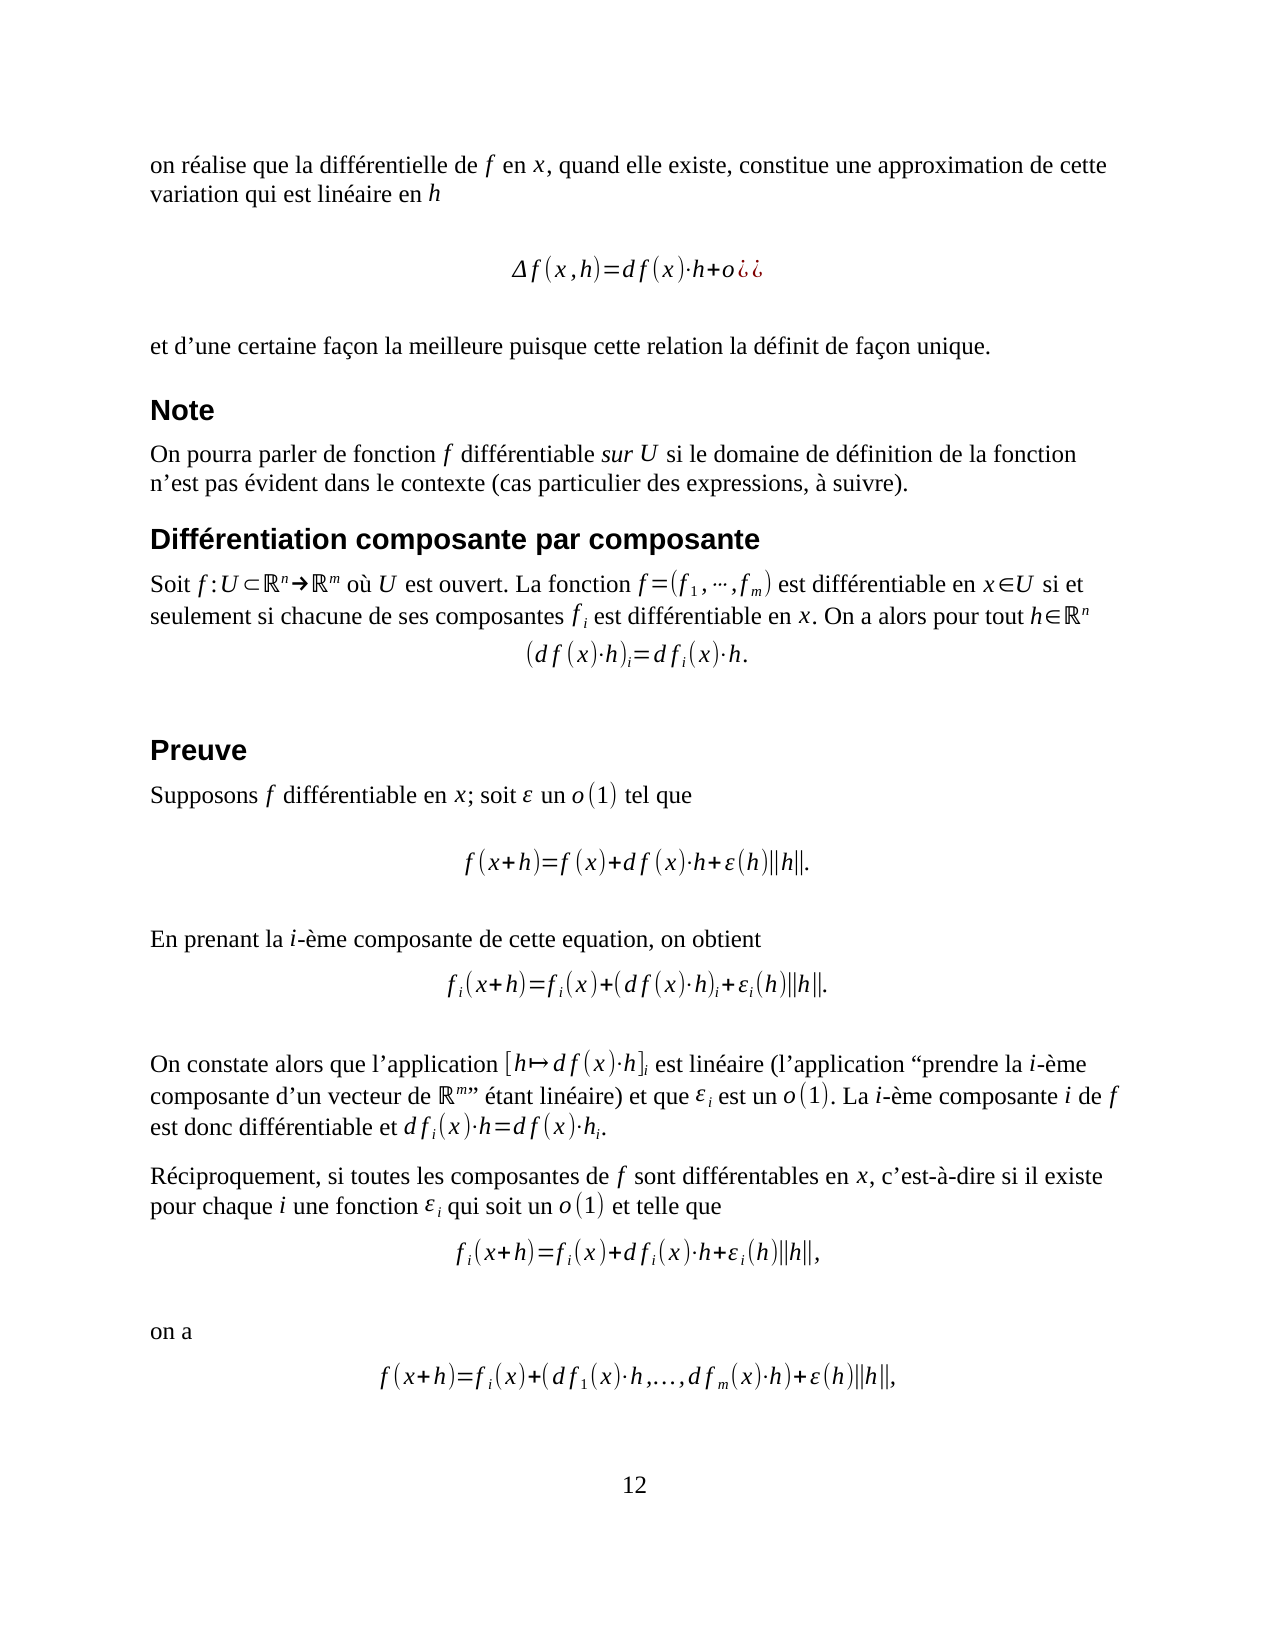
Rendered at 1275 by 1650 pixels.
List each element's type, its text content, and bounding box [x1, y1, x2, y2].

text on a [150, 1316, 1125, 1344]
text Supposons différentiable en ; soit un tel que [150, 779, 1125, 809]
text et d’une certaine façon la meilleure puisque cette relation la définit de façon unique. [150, 331, 1125, 359]
text On pourra parler de fonction différentiable sur si le domaine de définition de la fonction n’est pas évident dans le contexte (cas particulier des expressions, à suivre). [150, 439, 1125, 497]
subtitle Différentiation composante par composante [150, 522, 1125, 556]
text on réalise que la différentielle de en , quand elle existe, constitue une approximation de cette variation qui est linéaire en [150, 150, 1125, 207]
text Réciproquement, si toutes les composantes de sont différentables en , c’est-à-dire si il existe pour chaque une fonction qui soit un et telle que [150, 1161, 1125, 1221]
text Soit où est ouvert. La fonction est différentiable en si et seulement si chacune de ses composantes est différentiable en . On a alors pour tout [150, 568, 1125, 631]
text On constate alors que l’application est linéaire (l’application “prendre la -ème composante d’un vecteur de ” étant linéaire) et que est un . La -ème composante de est donc différentiable et . [150, 1047, 1125, 1143]
subtitle Note [150, 393, 1125, 427]
text En prenant la -ème composante de cette equation, on obtient [150, 924, 1125, 952]
subtitle Preuve [150, 733, 1125, 767]
